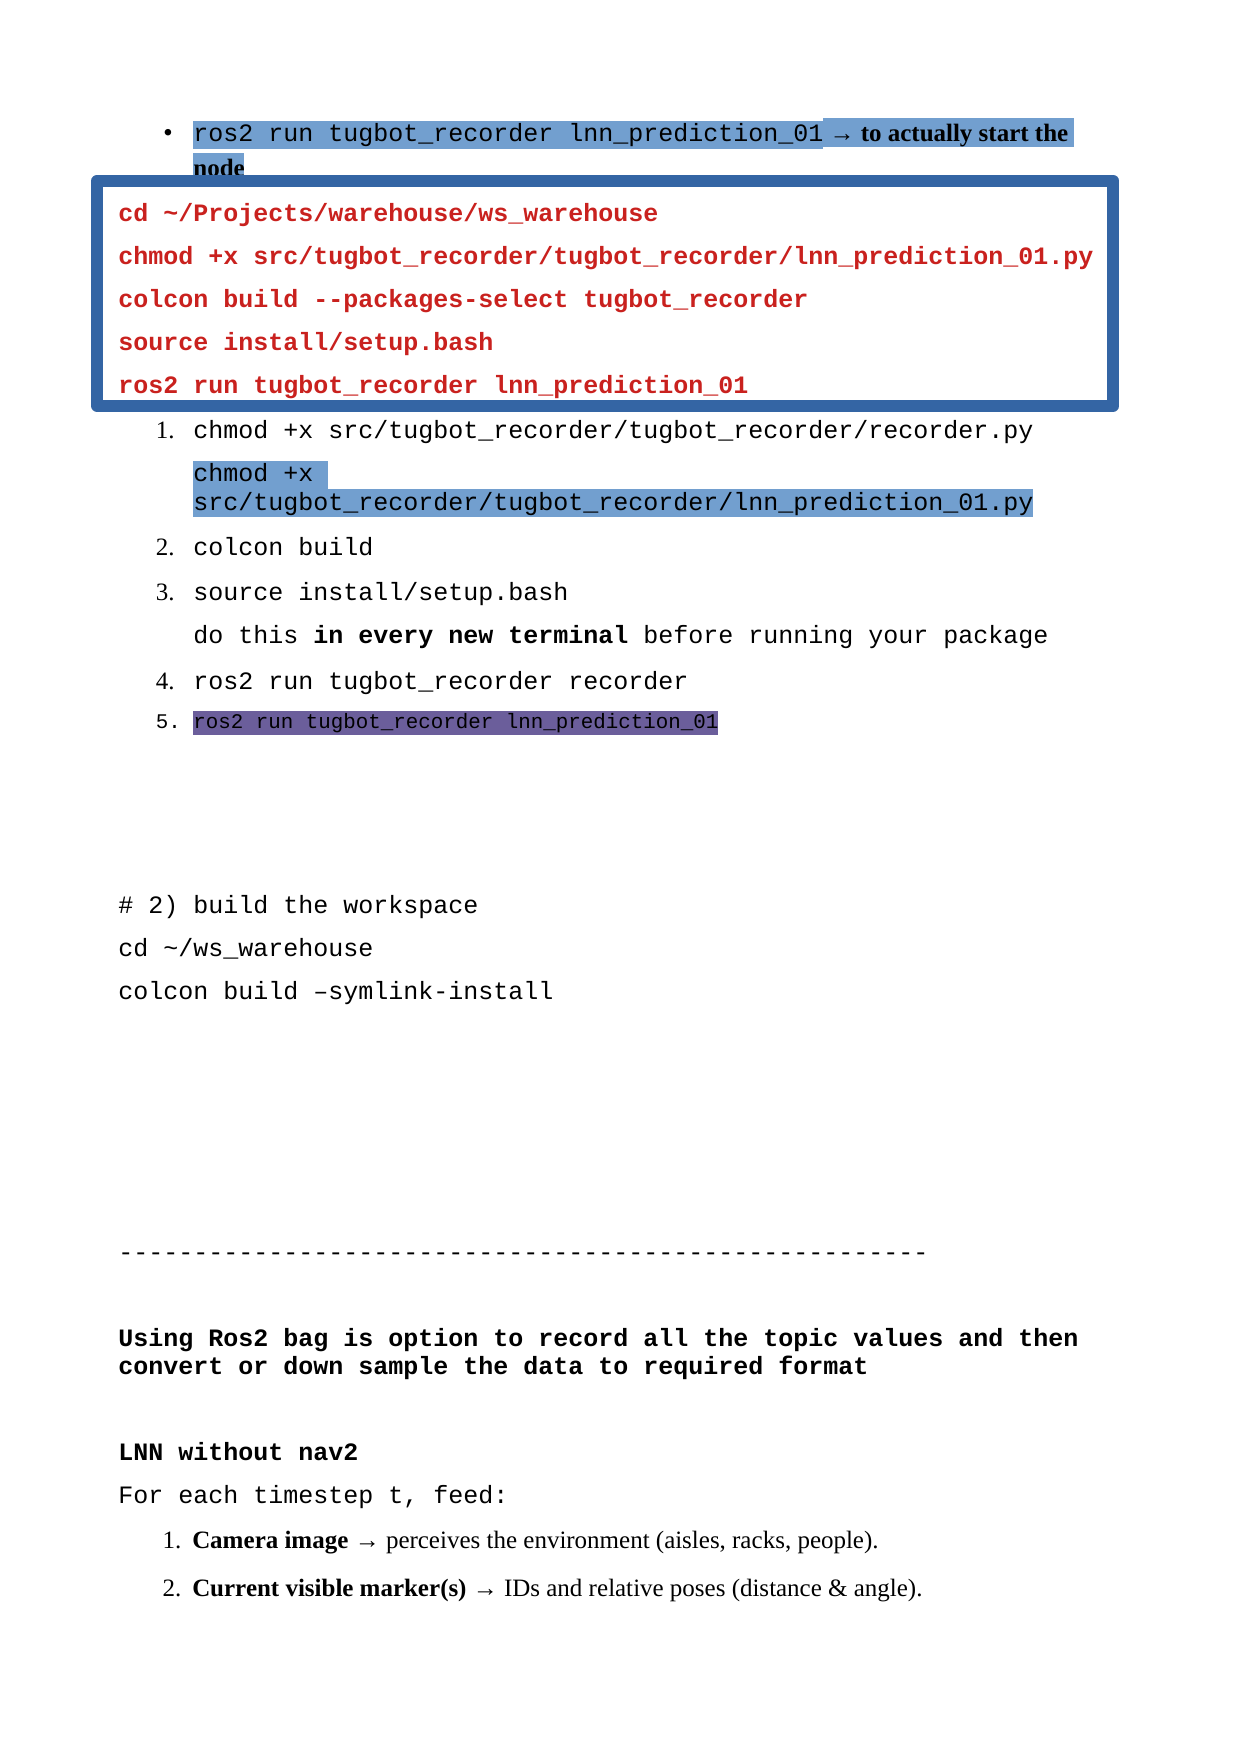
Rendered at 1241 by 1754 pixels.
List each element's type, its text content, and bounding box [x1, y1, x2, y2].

text LNN without nav2 [118, 1439, 1122, 1468]
list ros2 run tugbot_recorder lnn_prediction_01 [156, 711, 1122, 735]
list do this in every new terminal before running your package [156, 623, 1122, 651]
list colcon build [156, 532, 1122, 563]
list ros2 run tugbot_recorder lnn_prediction_01 → to actually start the node [164, 118, 1122, 182]
text colcon build –symlink-install [118, 979, 1122, 1007]
text ros2 run tugbot_recorder lnn_prediction_01 [118, 372, 1107, 400]
list chmod +x src/tugbot_recorder/tugbot_recorder/recorder.py [156, 415, 1122, 446]
text For each timestep t, feed: [118, 1482, 1122, 1511]
list Current visible marker(s) → IDs and relative poses (distance & angle). [162, 1573, 1122, 1602]
text cd ~/Projects/warehouse/ws_warehouse [118, 201, 1107, 229]
text source install/setup.bash [118, 329, 1107, 358]
text # 2) build the workspace [118, 893, 1122, 921]
text Using Ros2 bag is option to record all the topic values and then convert or down sample the data to required format [118, 1325, 1122, 1382]
text colcon build --packages-select tugbot_recorder [118, 287, 1107, 315]
list chmod +x src/tugbot_recorder/tugbot_recorder/lnn_prediction_01.py [156, 461, 1122, 517]
text ------------------------------------------------------ [118, 1239, 1122, 1268]
text chmod +x src/tugbot_recorder/tugbot_recorder/lnn_prediction_01.py [118, 244, 1107, 272]
list source install/setup.bash [156, 577, 1122, 608]
list ros2 run tugbot_recorder recorder [156, 666, 1122, 697]
list Camera image → perceives the environment (aisles, racks, people). [162, 1525, 1122, 1554]
text cd ~/ws_warehouse [118, 936, 1122, 964]
